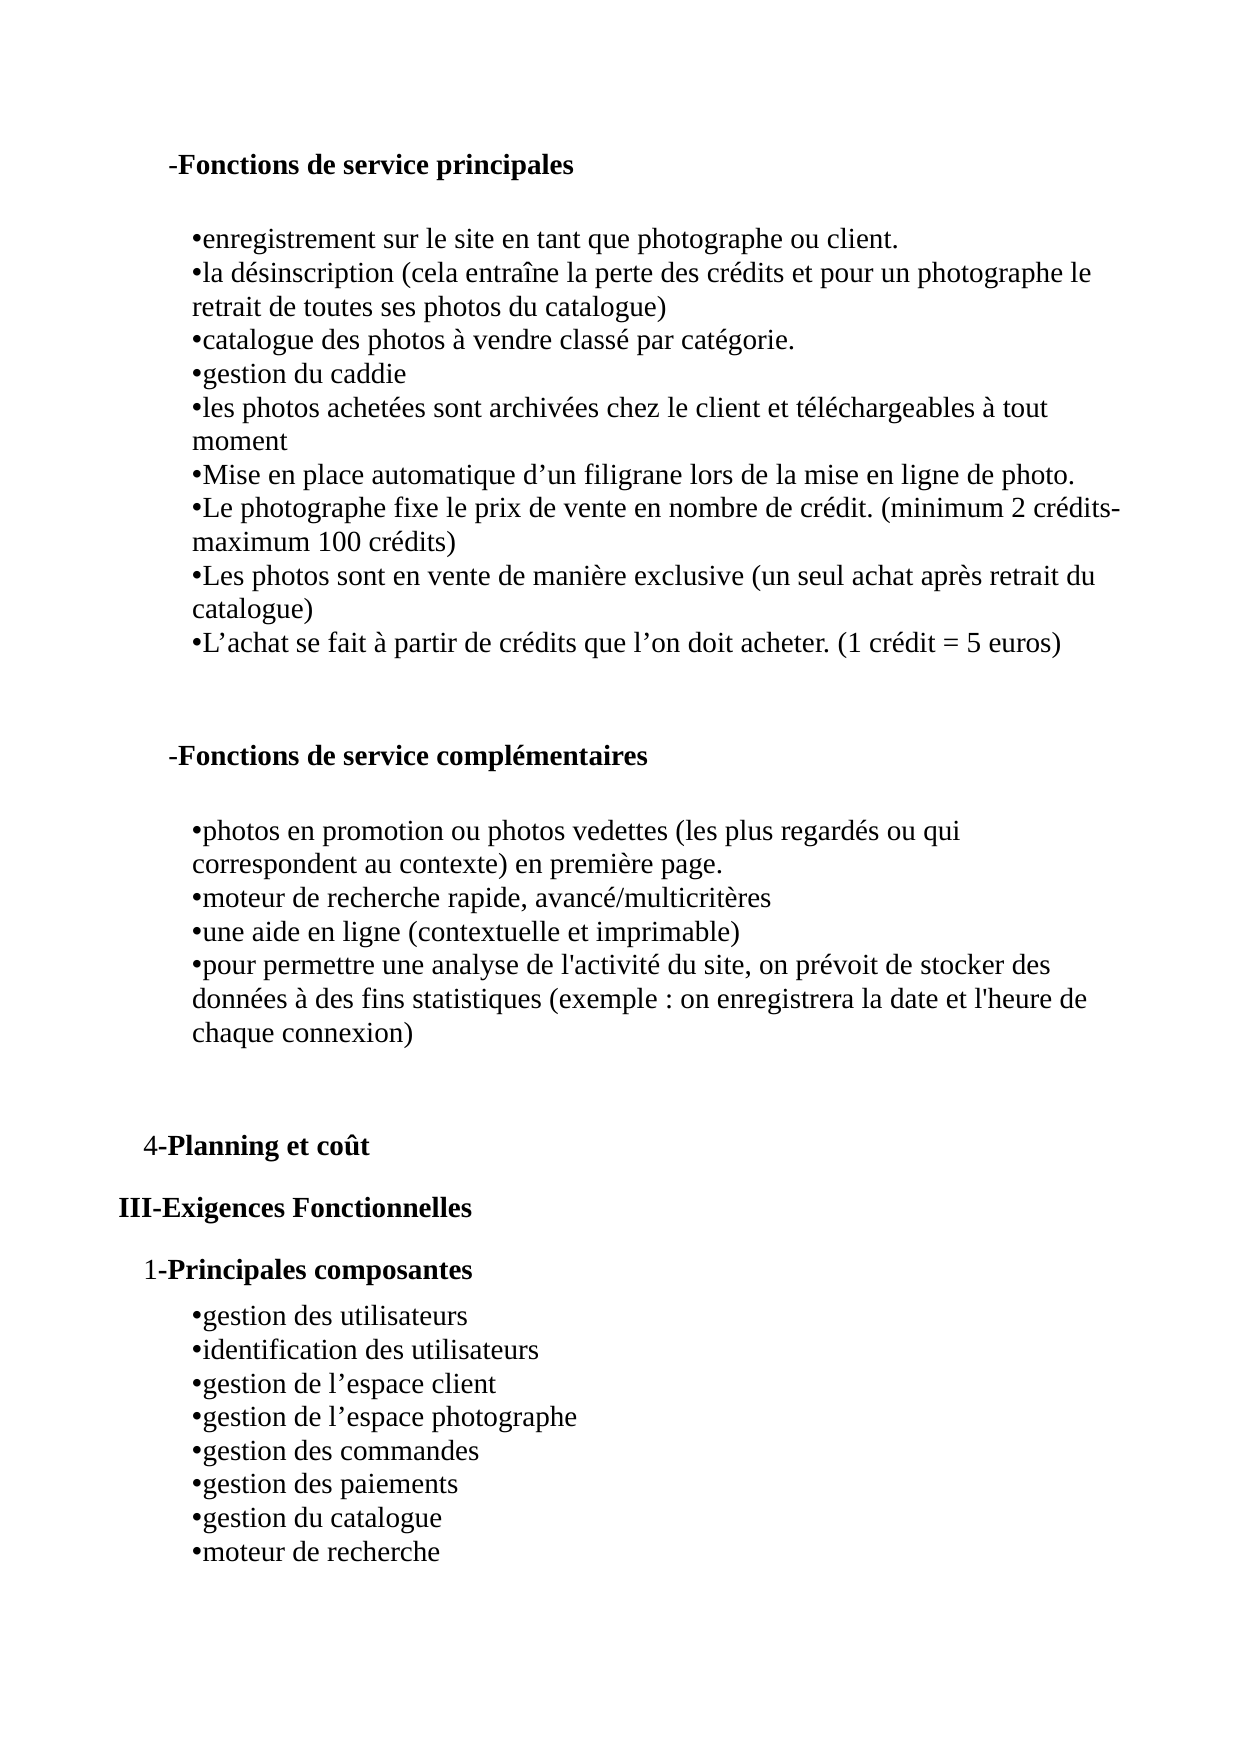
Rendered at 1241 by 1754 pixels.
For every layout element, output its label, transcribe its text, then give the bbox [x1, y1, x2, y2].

list Le photographe fixe le prix de vente en nombre de crédit. (minimum 2 crédits-maximum 100 crédits) [118, 491, 1122, 558]
list enregistrement sur le site en tant que photographe ou client. [118, 222, 1122, 255]
list gestion du caddie [118, 356, 1122, 390]
text 4-Planning et coût III-Exigences Fonctionnelles 1-Principales composantes [118, 1128, 1122, 1286]
list gestion de l’espace photographe [118, 1399, 1122, 1433]
list identification des utilisateurs [118, 1332, 1122, 1366]
list gestion de l’espace client [118, 1366, 1122, 1399]
list pour permettre une analyse de l'activité du site, on prévoit de stocker des données à des fins statistiques (exemple : on enregistrera la date et l'heure de chaque connexion) [118, 947, 1122, 1115]
list photos en promotion ou photos vedettes (les plus regardés ou qui correspondent au contexte) en première page. [118, 813, 1122, 880]
list Les photos sont en vente de manière exclusive (un seul achat après retrait du catalogue) [118, 558, 1122, 625]
list gestion des utilisateurs [118, 1298, 1122, 1332]
list moteur de recherche rapide, avancé/multicritères [118, 880, 1122, 914]
text -Fonctions de service complémentaires [118, 738, 1122, 801]
list une aide en ligne (contextuelle et imprimable) [118, 914, 1122, 947]
list Mise en place automatique d’un filigrane lors de la mise en ligne de photo. [118, 457, 1122, 491]
text -Fonctions de service principales [118, 118, 1122, 209]
list gestion des commandes [118, 1433, 1122, 1467]
list catalogue des photos à vendre classé par catégorie. [118, 322, 1122, 356]
list moteur de recherche [118, 1534, 1122, 1568]
list gestion du catalogue [118, 1500, 1122, 1534]
list la désinscription (cela entraîne la perte des crédits et pour un photographe le retrait de toutes ses photos du catalogue) [118, 255, 1122, 322]
list L’achat se fait à partir de crédits que l’on doit acheter. (1 crédit = 5 euros) [118, 625, 1122, 726]
list les photos achetées sont archivées chez le client et téléchargeables à tout moment [118, 390, 1122, 457]
list gestion des paiements [118, 1467, 1122, 1500]
